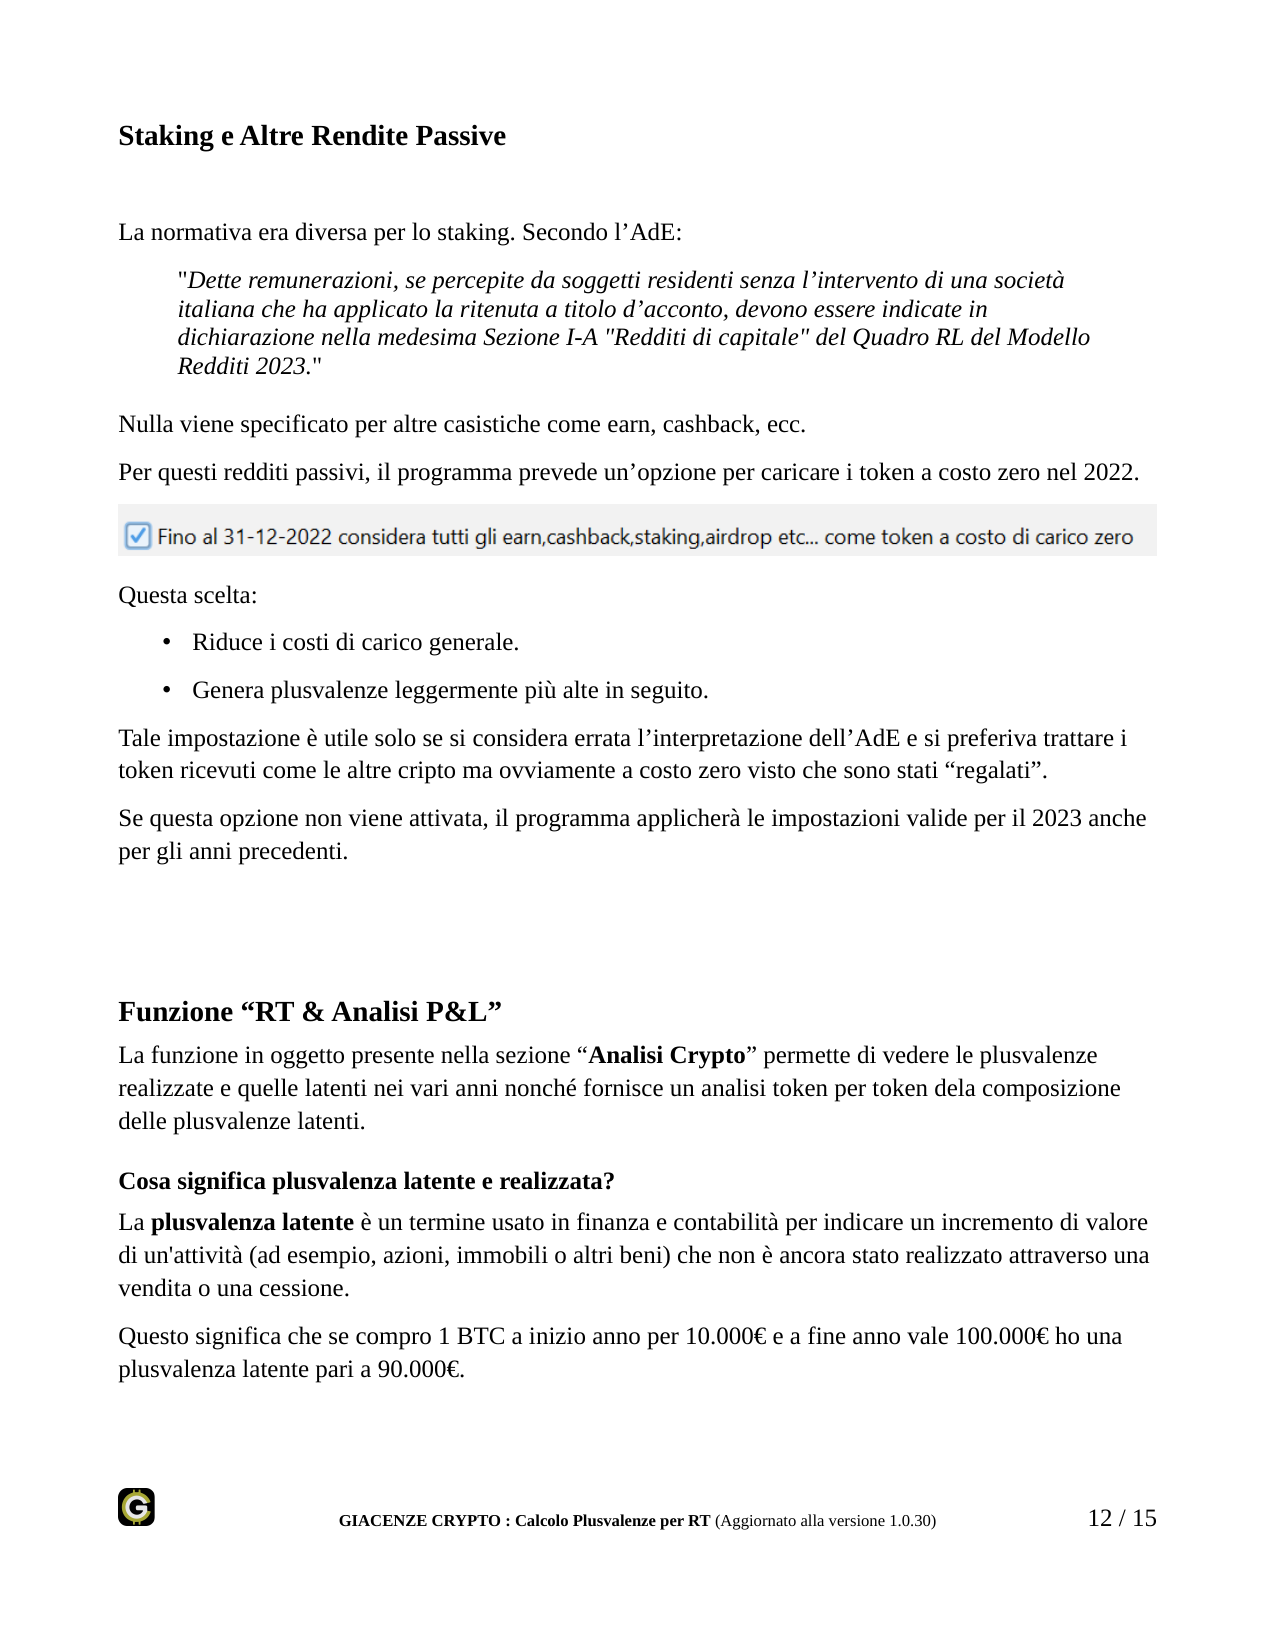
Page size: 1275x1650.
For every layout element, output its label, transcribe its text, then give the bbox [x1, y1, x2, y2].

subtitle Funzione “RT & Analisi P&L” [118, 994, 1157, 1027]
picture [118, 504, 1157, 556]
list Riduce i costi di carico generale. [162, 627, 1157, 656]
text Tale impostazione è utile solo se si considera errata l’interpretazione dell’AdE e si preferiva trattare i token ricevuti come le altre cripto ma ovviamente a costo zero visto che sono stati “regalati”. [118, 723, 1157, 784]
text Questo significa che se compro 1 BTC a inizio anno per 10.000€ e a fine anno vale 100.000€ ho una plusvalenza latente pari a 90.000€. [118, 1321, 1157, 1382]
text Questa scelta: [118, 580, 1157, 608]
subtitle Cosa significa plusvalenza latente e realizzata? [118, 1166, 1157, 1194]
subtitle Staking e Altre Rendite Passive [118, 118, 1157, 152]
text La plusvalenza latente è un termine usato in finanza e contabilità per indicare un incremento di valore di un'attività (ad esempio, azioni, immobili o altri beni) che non è ancora stato realizzato attraverso una vendita o una cessione. [118, 1207, 1157, 1302]
picture [118, 1488, 155, 1526]
text Per questi redditi passivi, il programma prevede un’opzione per caricare i token a costo zero nel 2022. [118, 457, 1157, 486]
text La funzione in oggetto presente nella sezione “Analisi Crypto” permette di vedere le plusvalenze realizzate e quelle latenti nei vari anni nonché fornisce un analisi token per token dela composizione delle plusvalenze latenti. [118, 1040, 1157, 1134]
text "Dette remunerazioni, se percepite da soggetti residenti senza l’intervento di una società italiana che ha applicato la ritenuta a titolo d’acconto, devono essere indicate in dichiarazione nella medesima Sezione I-A "Redditi di capitale" del Quadro RL del Modello Redditi 2023." [177, 265, 1098, 380]
text Se questa opzione non viene attivata, il programma applicherà le impostazioni valide per il 2023 anche per gli anni precedenti. [118, 803, 1157, 865]
text La normativa era diversa per lo staking. Secondo l’AdE: [118, 217, 1157, 246]
list Genera plusvalenze leggermente più alte in seguito. [162, 675, 1157, 704]
text Nulla viene specificato per altre casistiche come earn, cashback, ecc. [118, 409, 1157, 438]
